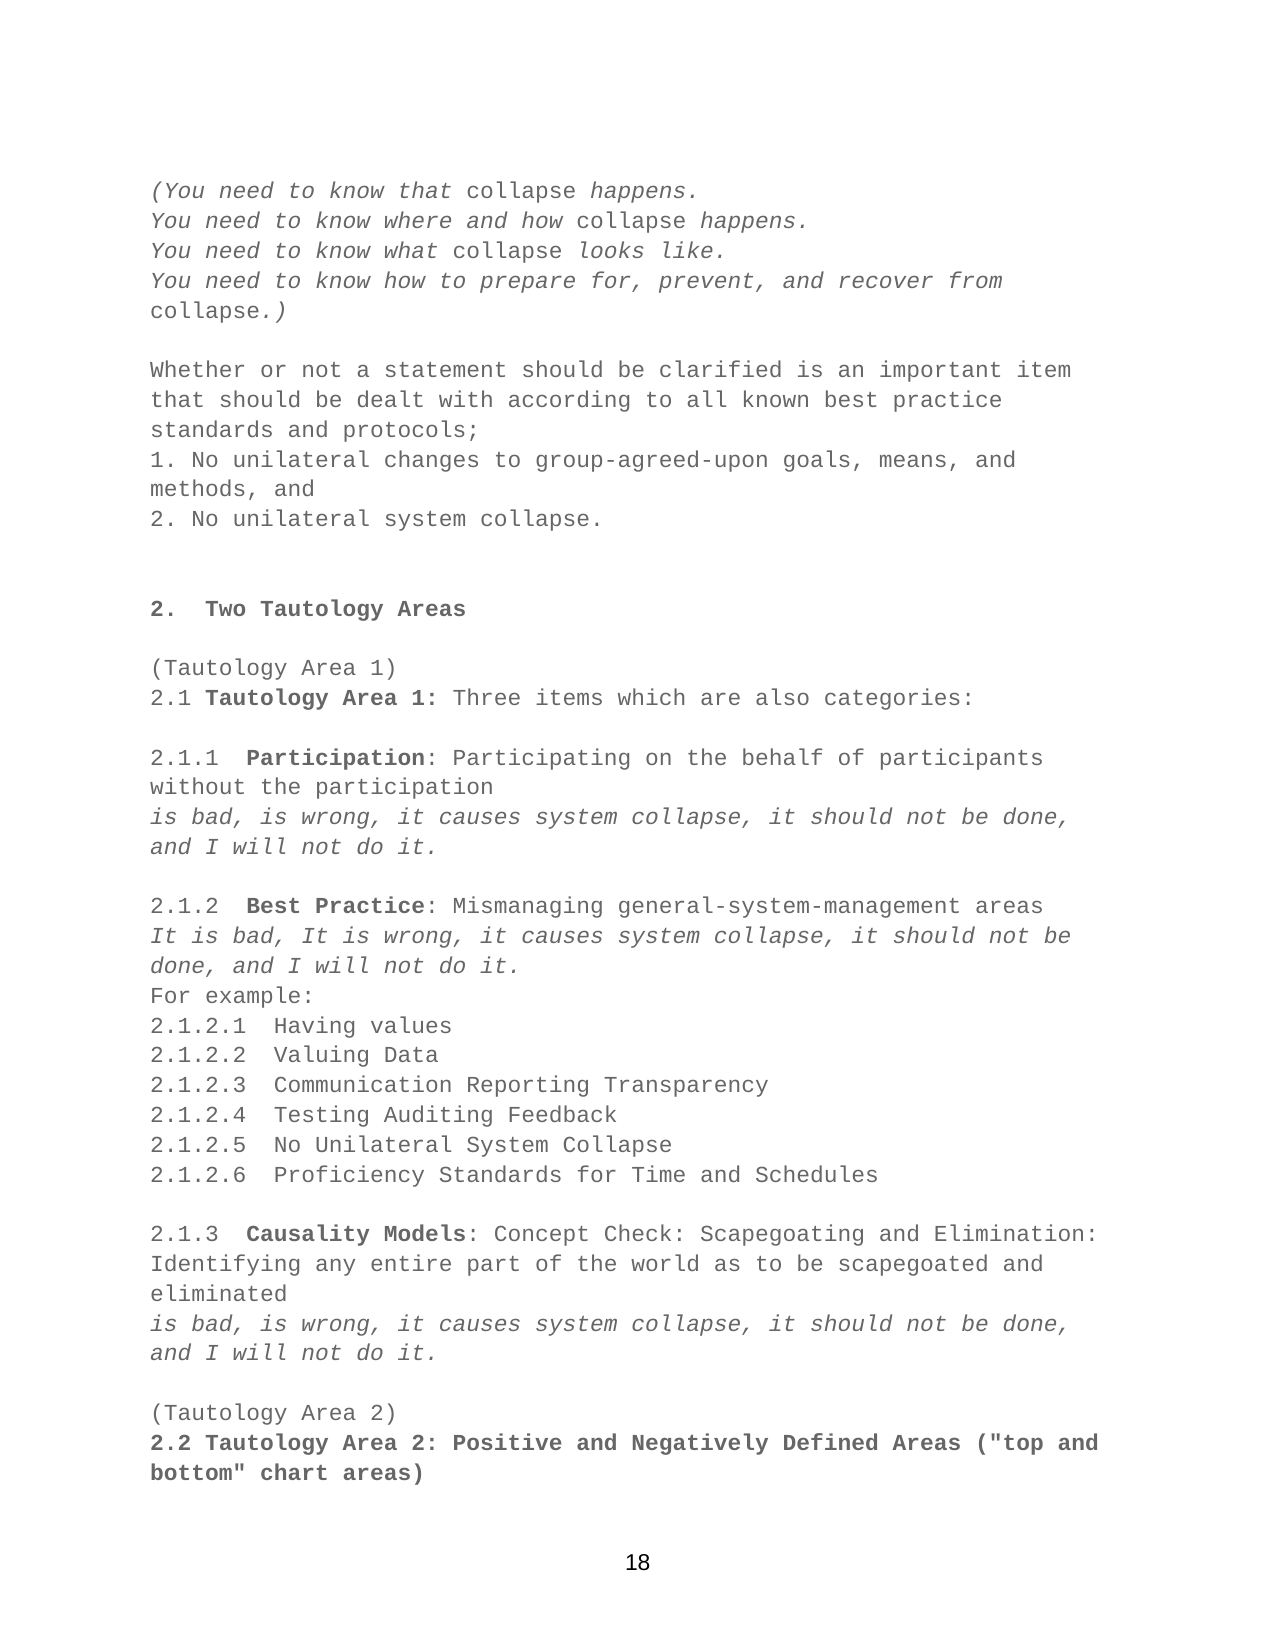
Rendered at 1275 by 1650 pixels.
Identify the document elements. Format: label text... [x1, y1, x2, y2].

text 2.1.2.1 Having values [150, 1014, 1125, 1040]
text 2. No unilateral system collapse. [150, 507, 1125, 533]
text For example: [150, 984, 1125, 1010]
text (You need to know that collapse happens. [150, 180, 1125, 206]
text 2.1 Tautology Area 1: Three items which are also categories: [150, 686, 1125, 712]
text You need to know what collapse looks like. [150, 239, 1125, 265]
text 2.1.1 Participation: Participating on the behalf of participants without the participation [150, 746, 1125, 802]
text 2.1.2.6 Proficiency Standards for Time and Schedules [150, 1163, 1125, 1189]
text You need to know how to prepare for, prevent, and recover from collapse.) [150, 269, 1125, 325]
text 2.1.2.2 Valuing Data [150, 1044, 1125, 1070]
text 2.1.2.3 Communication Reporting Transparency [150, 1073, 1125, 1099]
text (Tautology Area 2) [150, 1401, 1125, 1427]
text 2.1.2.5 No Unilateral System Collapse [150, 1133, 1125, 1159]
text 2.2 Tautology Area 2: Positive and Negatively Defined Areas ("top and bottom" chart areas) [150, 1431, 1125, 1487]
text is bad, is wrong, it causes system collapse, it should not be done, and I will not do it. [150, 1312, 1125, 1368]
text is bad, is wrong, it causes system collapse, it should not be done, and I will not do it. [150, 805, 1125, 861]
text (Tautology Area 1) [150, 656, 1125, 682]
text Whether or not a statement should be clarified is an important item that should be dealt with according to all known best practice standards and protocols; [150, 358, 1125, 444]
text 1. No unilateral changes to group-agreed-upon goals, means, and methods, and [150, 448, 1125, 504]
text You need to know where and how collapse happens. [150, 209, 1125, 236]
text It is bad, It is wrong, it causes system collapse, it should not be done, and I will not do it. [150, 924, 1125, 980]
text 2. Two Tautology Areas [150, 597, 1125, 623]
text 2.1.3 Causality Models: Concept Check: Scapegoating and Elimination: Identifying any entire part of the world as to be scapegoated and eliminated [150, 1222, 1125, 1308]
text 2.1.2 Best Practice: Mismanaging general-system-management areas [150, 895, 1125, 921]
text 2.1.2.4 Testing Auditing Feedback [150, 1103, 1125, 1129]
